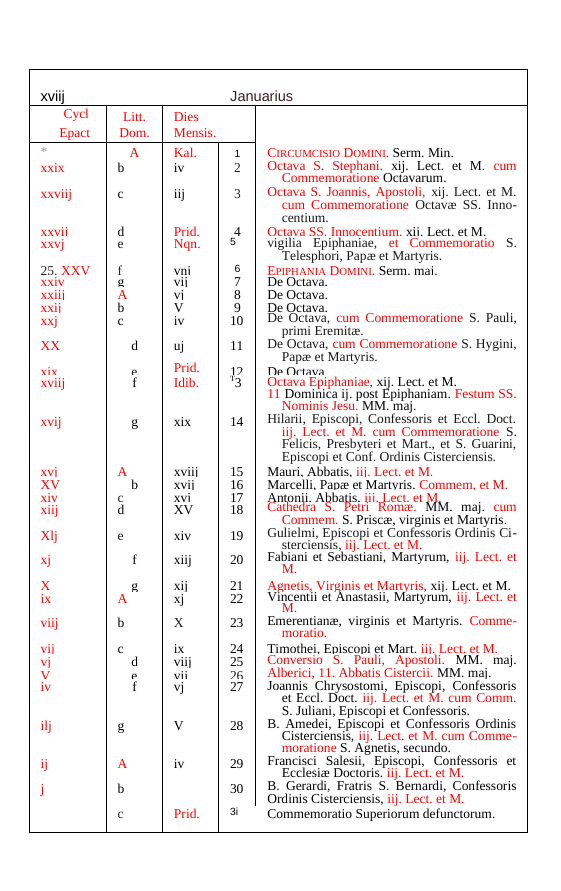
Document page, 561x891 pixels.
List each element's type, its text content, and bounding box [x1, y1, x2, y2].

table_cell 24 [219, 641, 255, 654]
table_cell g [107, 413, 162, 464]
table_cell [30, 806, 106, 832]
table_cell Nqn. [163, 236, 218, 263]
table_cell A [107, 287, 162, 300]
table_cell 23 [219, 615, 255, 641]
table_cell f [107, 552, 162, 578]
table_cell 1 [219, 143, 255, 160]
table_cell Idib. [163, 374, 218, 413]
table_cell xxix [30, 160, 106, 186]
table_cell V [30, 667, 106, 679]
table_cell xij [163, 578, 218, 591]
table_cell Octava S. Joannis, Apostoli, xij. Lect. et M. cum Commemoratione Octavæ SS. Inno­centium. [256, 186, 527, 223]
table_cell vj [163, 287, 218, 300]
table_cell [256, 106, 527, 124]
table_cell xiv [30, 490, 106, 501]
table_cell Prid. [163, 224, 218, 236]
table_cell vnj [163, 263, 218, 274]
table_cell Timothei, Episcopi et Mart. iij. Lect. et M. [256, 641, 527, 654]
table_cell [163, 781, 218, 806]
table_cell De Octava [256, 363, 527, 374]
table_cell Mauri, Abbatis, iij. Lect. et M. [256, 464, 527, 476]
table_cell Francisci Salesii, Episcopi, Confessoris et Ecclesiæ Doctoris. iij. Lect. et M. [256, 756, 527, 781]
table_cell Cyclus [30, 106, 106, 124]
table_cell xxiij [30, 287, 106, 300]
table_cell xviij [163, 464, 218, 476]
table_cell xxiv [30, 274, 106, 287]
table_header Januarius [106, 70, 527, 105]
table_cell 14 [219, 413, 255, 464]
table_cell vj [163, 679, 218, 718]
table_cell xvij [163, 476, 218, 489]
table_cell XX [30, 338, 106, 363]
table_cell 22 [219, 591, 255, 615]
table_cell Circumcisio Domini. Serm. Min. [256, 142, 527, 160]
table_cell De Octava. [256, 300, 527, 312]
table_cell V [163, 300, 218, 312]
table_cell vij [163, 274, 218, 287]
table_cell e [107, 528, 162, 552]
table_cell 10 [219, 312, 255, 338]
table_cell Mensis. [163, 125, 255, 142]
table_cell Vincentii et Anastasii, Martyrum, iij. Lect. et M. [256, 591, 527, 615]
table_cell g [107, 578, 162, 591]
table_cell vij [30, 641, 106, 654]
table_cell 3 [219, 186, 255, 223]
table_cell 3i [219, 806, 256, 832]
table_cell xxviij [30, 186, 106, 223]
table_cell iv [163, 160, 218, 186]
table_cell b [107, 300, 162, 312]
table_cell Kal. [163, 143, 218, 160]
table_cell ix [30, 591, 106, 615]
table_cell viij [163, 654, 218, 667]
table_cell De Octava, cum Commemoratione S. Hygini, Papæ et Martyris. [256, 338, 527, 363]
table_cell vigilia Epiphaniae, et Commemoratio S. Telesphori, Papæ et Martyris. [256, 236, 527, 263]
table_cell f [107, 263, 162, 274]
table_cell Litt. [107, 106, 162, 124]
table_header xviij [30, 70, 106, 105]
table_cell f [107, 679, 162, 718]
table_cell 19 [219, 528, 255, 552]
table_cell Marcelli, Papæ et Martyris. Commem, et M. [256, 476, 527, 489]
table_cell j [30, 781, 106, 806]
table_cell vij [163, 667, 218, 679]
table_cell 30 [219, 781, 255, 806]
table_cell 5 [219, 236, 255, 263]
table_cell d [107, 654, 162, 667]
table_cell Conversio S. Pauli, Apostoli. MM. maj. Alberici, 11. Abbatis Cistercii. MM. maj. [256, 654, 527, 679]
table_cell 29 [219, 756, 255, 781]
table_cell 7 [219, 274, 255, 287]
table_cell xj [163, 591, 218, 615]
table_cell 25. XXV [30, 263, 106, 274]
table_cell viij [30, 615, 106, 641]
table_cell b [107, 476, 162, 489]
table_cell xxvij [30, 224, 106, 236]
table_cell xiv [163, 528, 218, 552]
table_cell 12 [219, 363, 255, 374]
table_cell XV [163, 501, 218, 527]
table_cell xvij [30, 413, 106, 464]
table_cell b [107, 615, 162, 641]
table_cell Antonii, Abbatis, iij. Lect. et M. [256, 490, 527, 501]
table_cell xxvj [30, 236, 106, 263]
table_cell xix [163, 413, 218, 464]
table_cell Gulielmi, Episcopi et Confessoris Ordinis Ci­sterciensis, iij. Lect. et M. [256, 528, 527, 552]
table_cell xviij [30, 374, 106, 413]
table_cell T3 [219, 374, 255, 413]
table_cell 2 [219, 160, 255, 186]
table_cell b [107, 781, 162, 806]
table_cell c [107, 806, 162, 832]
table_cell Cathedra S. Petri Romæ. MM. maj. cum Commem. S. Priscæ, virginis et Martyris. [256, 501, 527, 527]
table_cell xiij [163, 552, 218, 578]
table_cell B. Gerardi, Fratris S. Bernardi, Confessoris Ordinis Cisterciensis, iij. Lect. et M. [256, 781, 527, 806]
table_cell Prid. [163, 806, 218, 832]
table_cell e [107, 667, 162, 679]
table_cell 27 [219, 679, 255, 718]
table_cell X [163, 615, 218, 641]
table_cell [256, 125, 527, 142]
table_cell e [107, 236, 162, 263]
table_cell xvj [30, 464, 106, 476]
table_cell X [30, 578, 106, 591]
table_cell c [107, 186, 162, 223]
table_cell d [107, 338, 162, 363]
table_cell iij [163, 186, 218, 223]
table_cell Epactar. [30, 125, 106, 142]
table_cell iv [30, 679, 106, 718]
table_cell vj [30, 654, 106, 667]
table_cell Dom. [107, 125, 162, 142]
table_cell e [107, 363, 162, 374]
table_cell d [107, 501, 162, 527]
table_cell uj Prid. [163, 338, 218, 374]
table_cell Dies [163, 106, 255, 124]
table_cell 28 [219, 718, 255, 756]
table_cell A [107, 464, 162, 476]
table_cell * [30, 143, 106, 160]
table_cell 26 [219, 667, 255, 679]
table_cell ix [163, 641, 218, 654]
table_cell d [107, 224, 162, 236]
table_cell 4 [219, 224, 255, 236]
table_cell g [107, 274, 162, 287]
table_cell Xlj [30, 528, 106, 552]
table_cell De Octava, cum Commemoratione S. Pauli, primi Eremitæ. [256, 312, 527, 338]
table_cell c [107, 312, 162, 338]
table_cell b [107, 160, 162, 186]
table_cell xix [30, 363, 106, 374]
table_cell V [163, 718, 218, 756]
table_cell Hilarii, Episcopi, Confessoris et Eccl. Doct. iij. Lect. et M. cum Commemoratione S. Fe­licis, Presbyteri et Mart., et S. Guarini, Episcopi et Conf. Ordinis Cisterciensis. [256, 413, 527, 464]
table_cell 15 [219, 464, 255, 476]
table_cell De Octava. [256, 287, 527, 300]
table_cell c [107, 490, 162, 501]
table_cell XV [30, 476, 106, 489]
table_cell xxj [30, 312, 106, 338]
table_cell 16 [219, 476, 255, 489]
table_cell A [107, 591, 162, 615]
table_cell iv [163, 312, 218, 338]
table_cell Emerentianæ, virginis et Martyris. Comme­moratio. [256, 615, 527, 641]
table_cell De Octava. [256, 274, 527, 287]
table_cell g [107, 718, 162, 756]
table_cell ilj [30, 718, 106, 756]
table_cell iv [163, 756, 218, 781]
table_cell 20 [219, 552, 255, 578]
table_cell 18 [219, 501, 255, 527]
table_cell 25 [219, 654, 255, 667]
table_cell 8 [219, 287, 255, 300]
table_cell Octava SS. Innocentium, xij. Lect. et M. [256, 224, 527, 236]
table_cell 6 [219, 263, 255, 274]
table_cell Fabiani et Sebastiani, Martyrum, iij. Lect. et M. [256, 552, 527, 578]
table_cell xxij [30, 300, 106, 312]
table_cell c [107, 641, 162, 654]
table_cell xvj [163, 490, 218, 501]
table_cell 21 [219, 578, 255, 591]
table_cell A [107, 756, 162, 781]
table_cell Agnetis, Virginis et Martyris, xij. Lect. et M. [256, 578, 527, 591]
table_cell 17 [219, 490, 255, 501]
table_cell Commemoratio Superiorum defunctorum. [256, 806, 527, 832]
table_cell Joannis Chrysostomi, Episcopi, Confessoris et Eccl. Doct. iij. Lect. et M. cum Comm. S. Juliani, Episcopi et Confessoris. [256, 679, 527, 718]
table_cell 9 [219, 300, 255, 312]
table_cell 11 [219, 338, 255, 363]
table_cell B. Amedei, Episcopi et Confessoris Ordinis Cisterciensis, iij. Lect. et M. cum Comme­moratione S. Agnetis, secundo. [256, 718, 527, 756]
table_cell xiij [30, 501, 106, 527]
table_cell f [107, 374, 162, 413]
table_cell Octava Epiphaniae, xij. Lect. et M. 11 Dominica ij. post Epiphaniam. Festum SS. Nominis Jesu. MM. maj. [256, 374, 527, 413]
table_cell A [107, 143, 162, 160]
table_cell Octava S. Stephani. xij. Lect. et M. cum Commemoratione Octavarum. [256, 160, 527, 186]
table_cell xj [30, 552, 106, 578]
table_cell ij [30, 756, 106, 781]
table_cell Epiphania Domini. Serm. maj. [256, 263, 527, 274]
